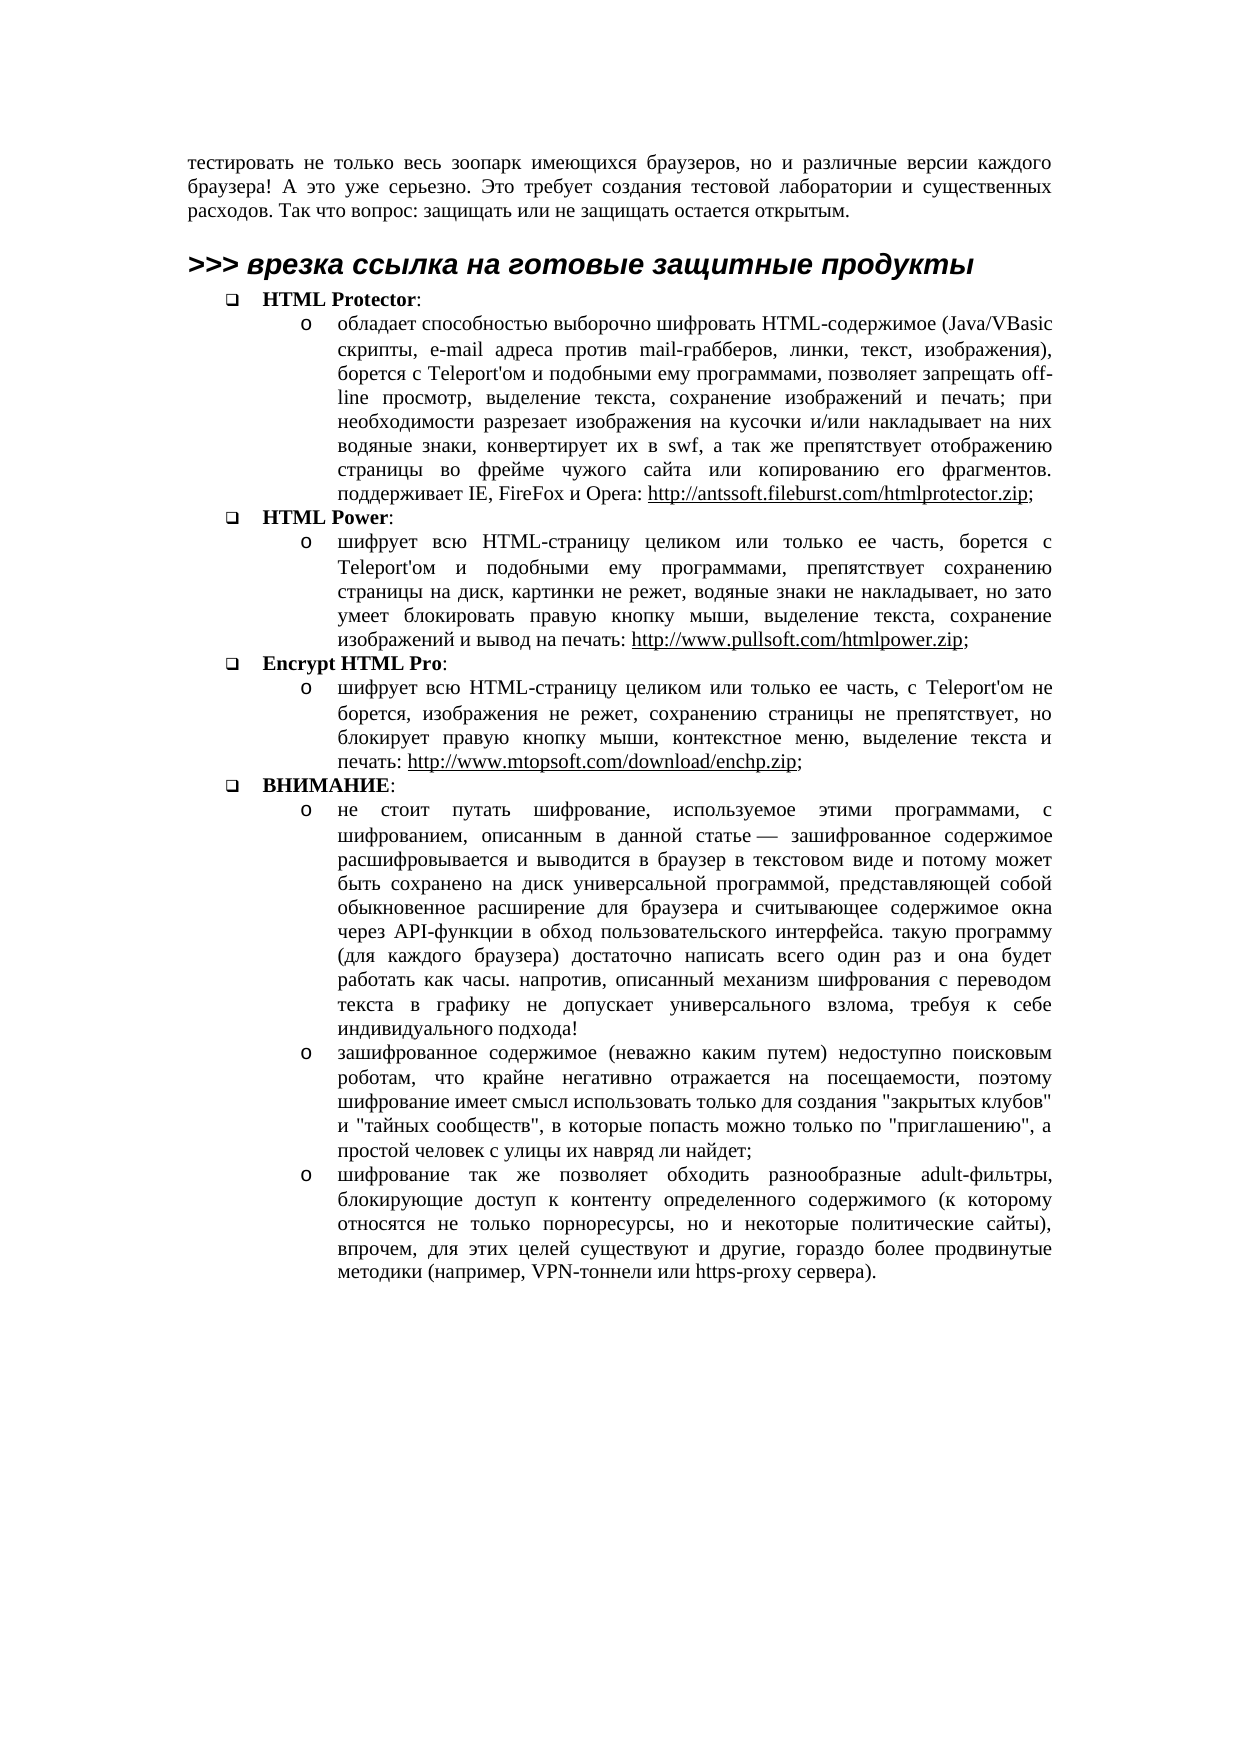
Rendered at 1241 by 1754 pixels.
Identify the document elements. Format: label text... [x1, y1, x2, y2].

list зашифрованное содержимое (неважно каким путем) недоступно поисковым роботам, что крайне негативно отражается на посещаемости, поэтому шифрование имеет смысл использовать только для создания "закрытых клубов" и "тайных сообществ", в которые попасть можно только по "приглашению", а простой человек с улицы их навряд ли найдет; [300, 1039, 1053, 1162]
list обладает способностью выборочно шифровать HTML-содержимое (Java/VBasic скрипты, e-mail адреса против mail-грабберов, линки, текст, изображения), борется с Teleport'ом и подобными ему программами, позволяет запрещать off-line просмотр, выделение текста, сохранение изображений и печать; при необходимости разрезает изображения на кусочки и/или накладывает на них водяные знаки, конвертирует их в swf, а так же препятствует отображению страницы во фрейме чужого сайта или копированию его фрагментов. поддерживает IE, FireFox и Opera: http://antssoft.fileburst.com/htmlprotector.zip; [300, 311, 1053, 505]
list HTML Power: [225, 505, 1053, 529]
list шифрует всю HTML-страницу целиком или только ее часть, с Teleport'ом не борется, изображения не режет, сохранению страницы не препятствует, но блокирует правую кнопку мыши, контекстное меню, выделение текста и печать: http://www.mtopsoft.com/download/enchp.zip; [300, 675, 1053, 773]
list Encrypt HTML Pro: [225, 651, 1053, 675]
list шифрование так же позволяет обходить разнообразные adult-фильтры, блокирующие доступ к контенту определенного содержимого (к которому относятся не только порноресурсы, но и некоторые политические сайты), впрочем, для этих целей существуют и другие, гораздо более продвинутые методики (например, VPN-тоннели или https-proxy сервера). [300, 1162, 1053, 1283]
list шифрует всю HTML-страницу целиком или только ее часть, борется с Teleport'ом и подобными ему программами, препятствует сохранению страницы на диск, картинки не режет, водяные знаки не накладывает, но зато умеет блокировать правую кнопку мыши, выделение текста, сохранение изображений и вывод на печать: http://www.pullsoft.com/htmlpower.zip; [300, 529, 1053, 651]
list не стоит путать шифрование, используемое этими программами, с шифрованием, описанным в данной статье — зашифрованное содержимое расшифровывается и выводится в браузер в текстовом виде и потому может быть сохранено на диск универсальной программой, представляющей собой обыкновенное расширение для браузера и считывающее содержимое окна через API-функции в обход пользовательского интерфейса. такую программу (для каждого браузера) достаточно написать всего один раз и она будет работать как часы. напротив, описанный механизм шифрования с переводом текста в графику не допускает универсального взлома, требуя к себе индивидуального подхода! [300, 797, 1053, 1039]
list HTML Protector: [225, 287, 1053, 311]
text тестировать не только весь зоопарк имеющихся браузеров, но и различные версии каждого браузера! А это уже серьезно. Это требует создания тестовой лаборатории и существенных расходов. Так что вопрос: защищать или не защищать остается открытым. [187, 150, 1053, 222]
subtitle >>> врезка ссылка на готовые защитные продукты [187, 247, 1053, 281]
list ВНИМАНИЕ: [225, 773, 1053, 797]
